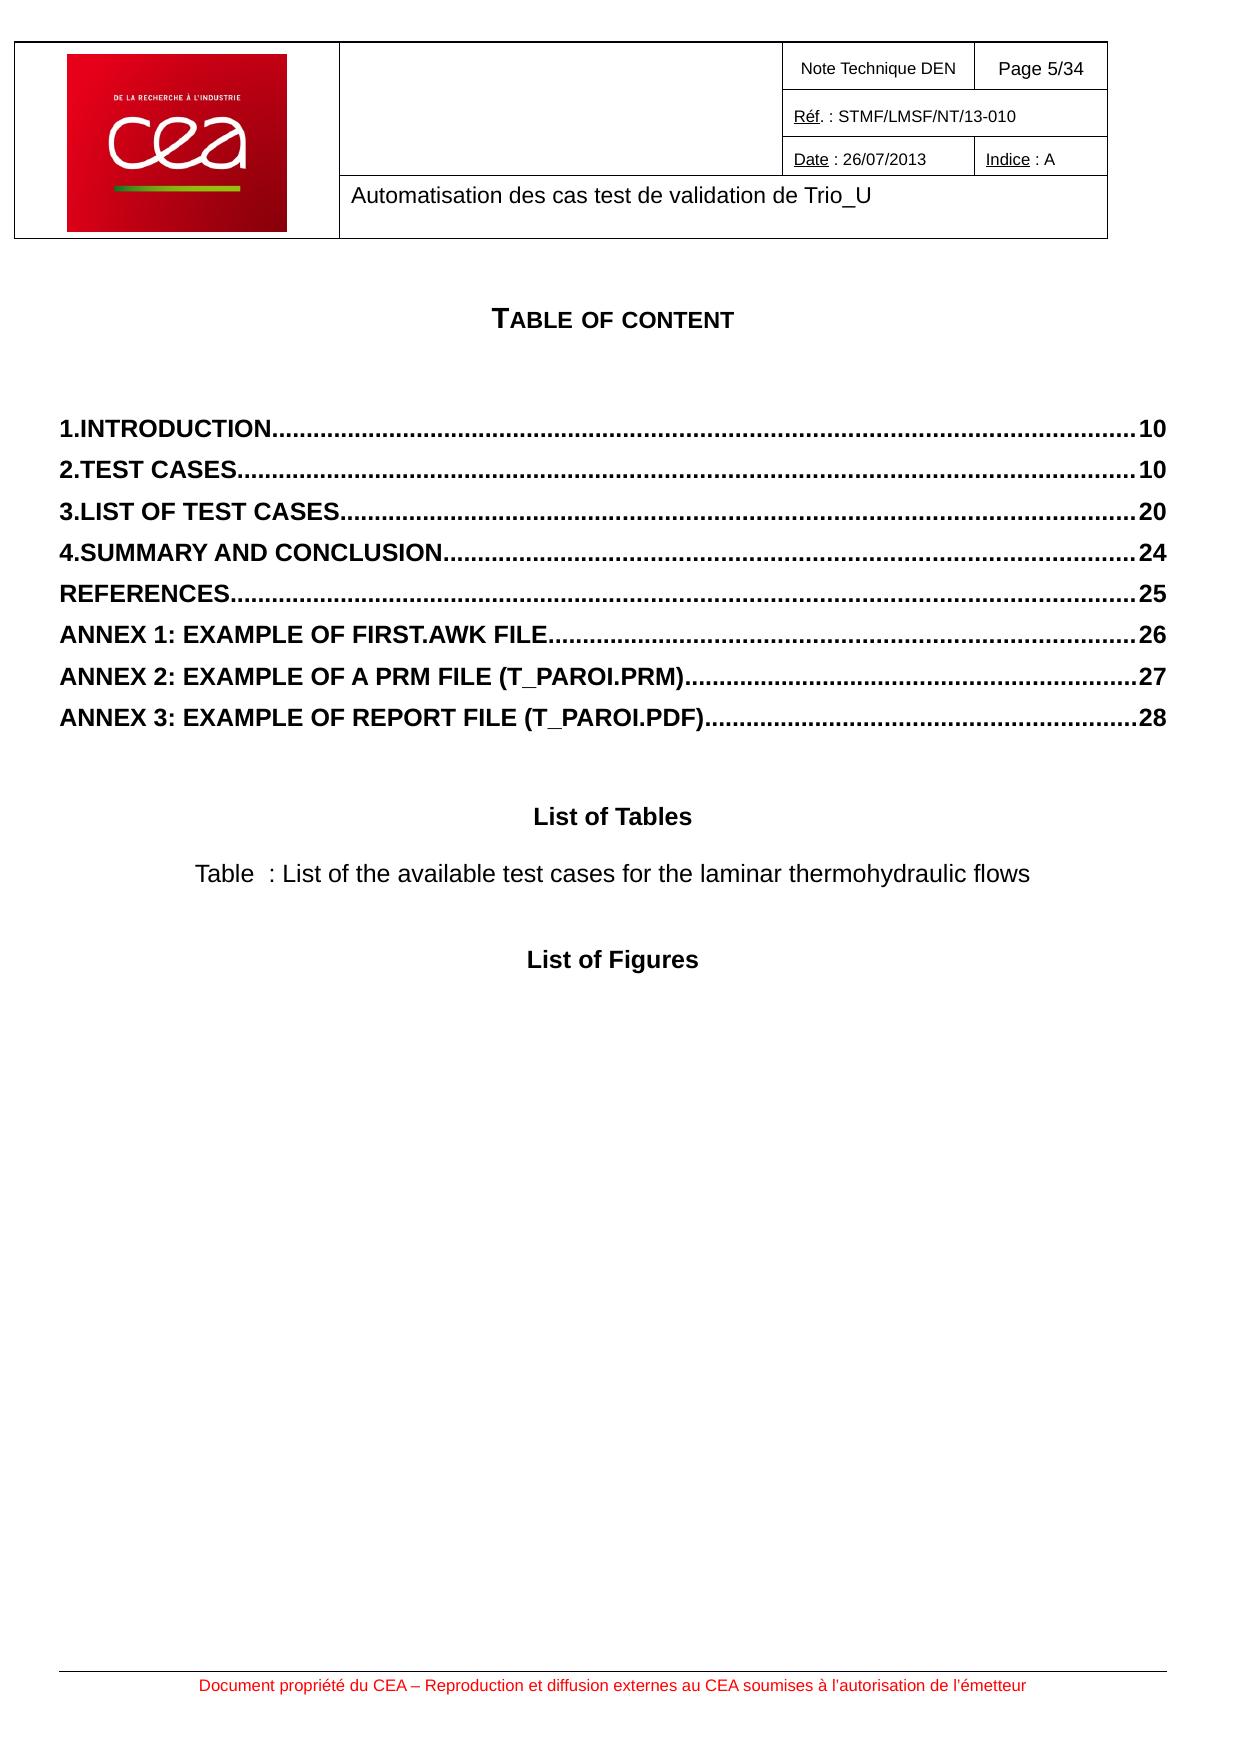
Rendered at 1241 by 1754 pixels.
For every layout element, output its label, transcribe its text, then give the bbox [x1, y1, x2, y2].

text Table : List of the available test cases for the laminar thermohydraulic flows [59, 859, 1167, 888]
text List of Tables [59, 802, 1167, 831]
text Annex 3: example of report file (T_paroi.pdf) 28 [59, 703, 1167, 732]
text Table of content [15, 301, 1211, 335]
text Annex 2: example of a prm file (T_paroi.prm) 27 [59, 662, 1167, 691]
text References 25 [59, 579, 1167, 608]
text 3.List of test cases 20 [59, 497, 1167, 526]
text Annex 1: Example of first.awk file 26 [59, 621, 1167, 649]
text 1.Introduction 10 [59, 414, 1167, 443]
picture [67, 54, 287, 232]
text 2.Test cases 10 [59, 456, 1167, 484]
text 4.Summary and Conclusion 24 [59, 538, 1167, 567]
text List of Figures [59, 946, 1167, 974]
